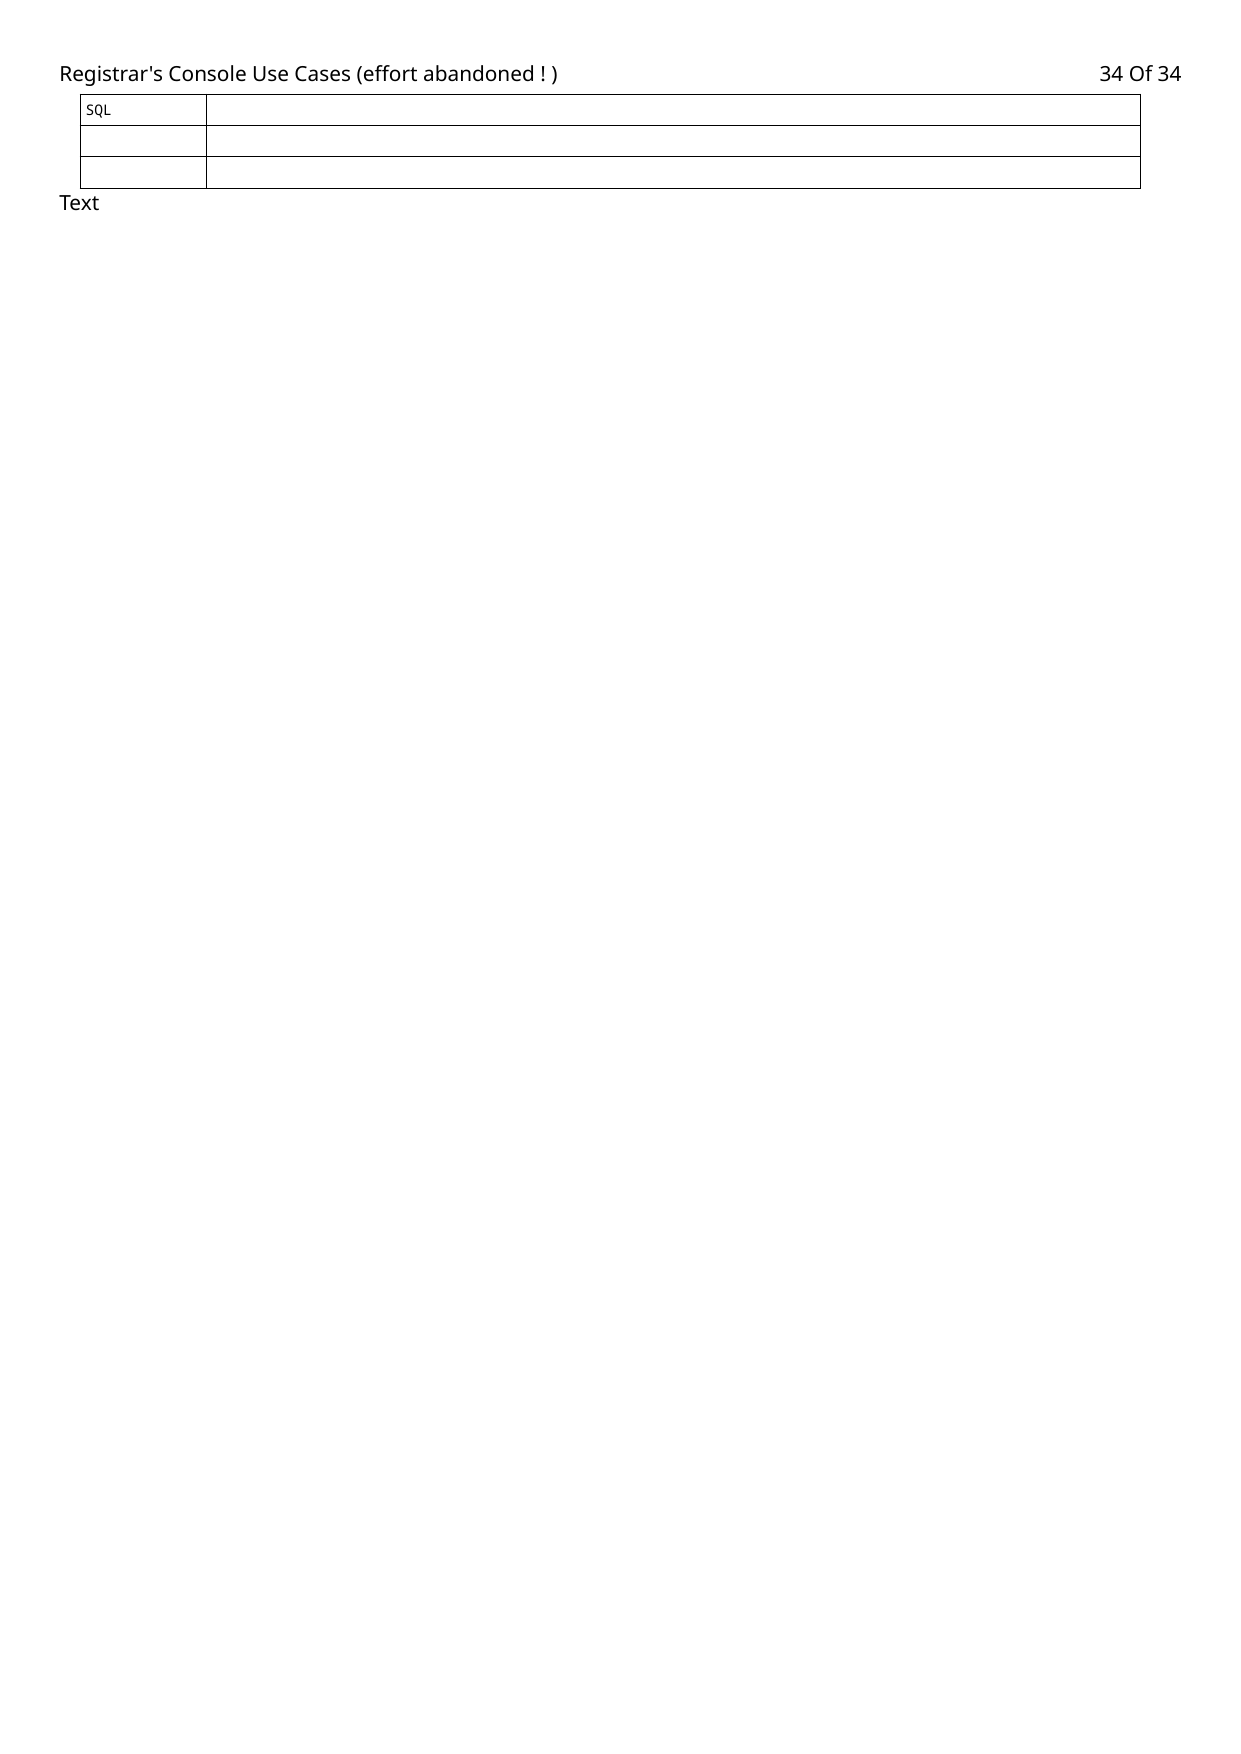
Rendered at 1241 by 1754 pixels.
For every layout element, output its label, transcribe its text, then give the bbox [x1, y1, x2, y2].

table_cell [207, 95, 1140, 125]
table_cell [81, 157, 206, 188]
table_cell [207, 157, 1140, 188]
text Text [59, 188, 1181, 216]
table_cell [81, 126, 206, 156]
table_cell [207, 126, 1140, 156]
table_cell SQL [81, 95, 206, 125]
